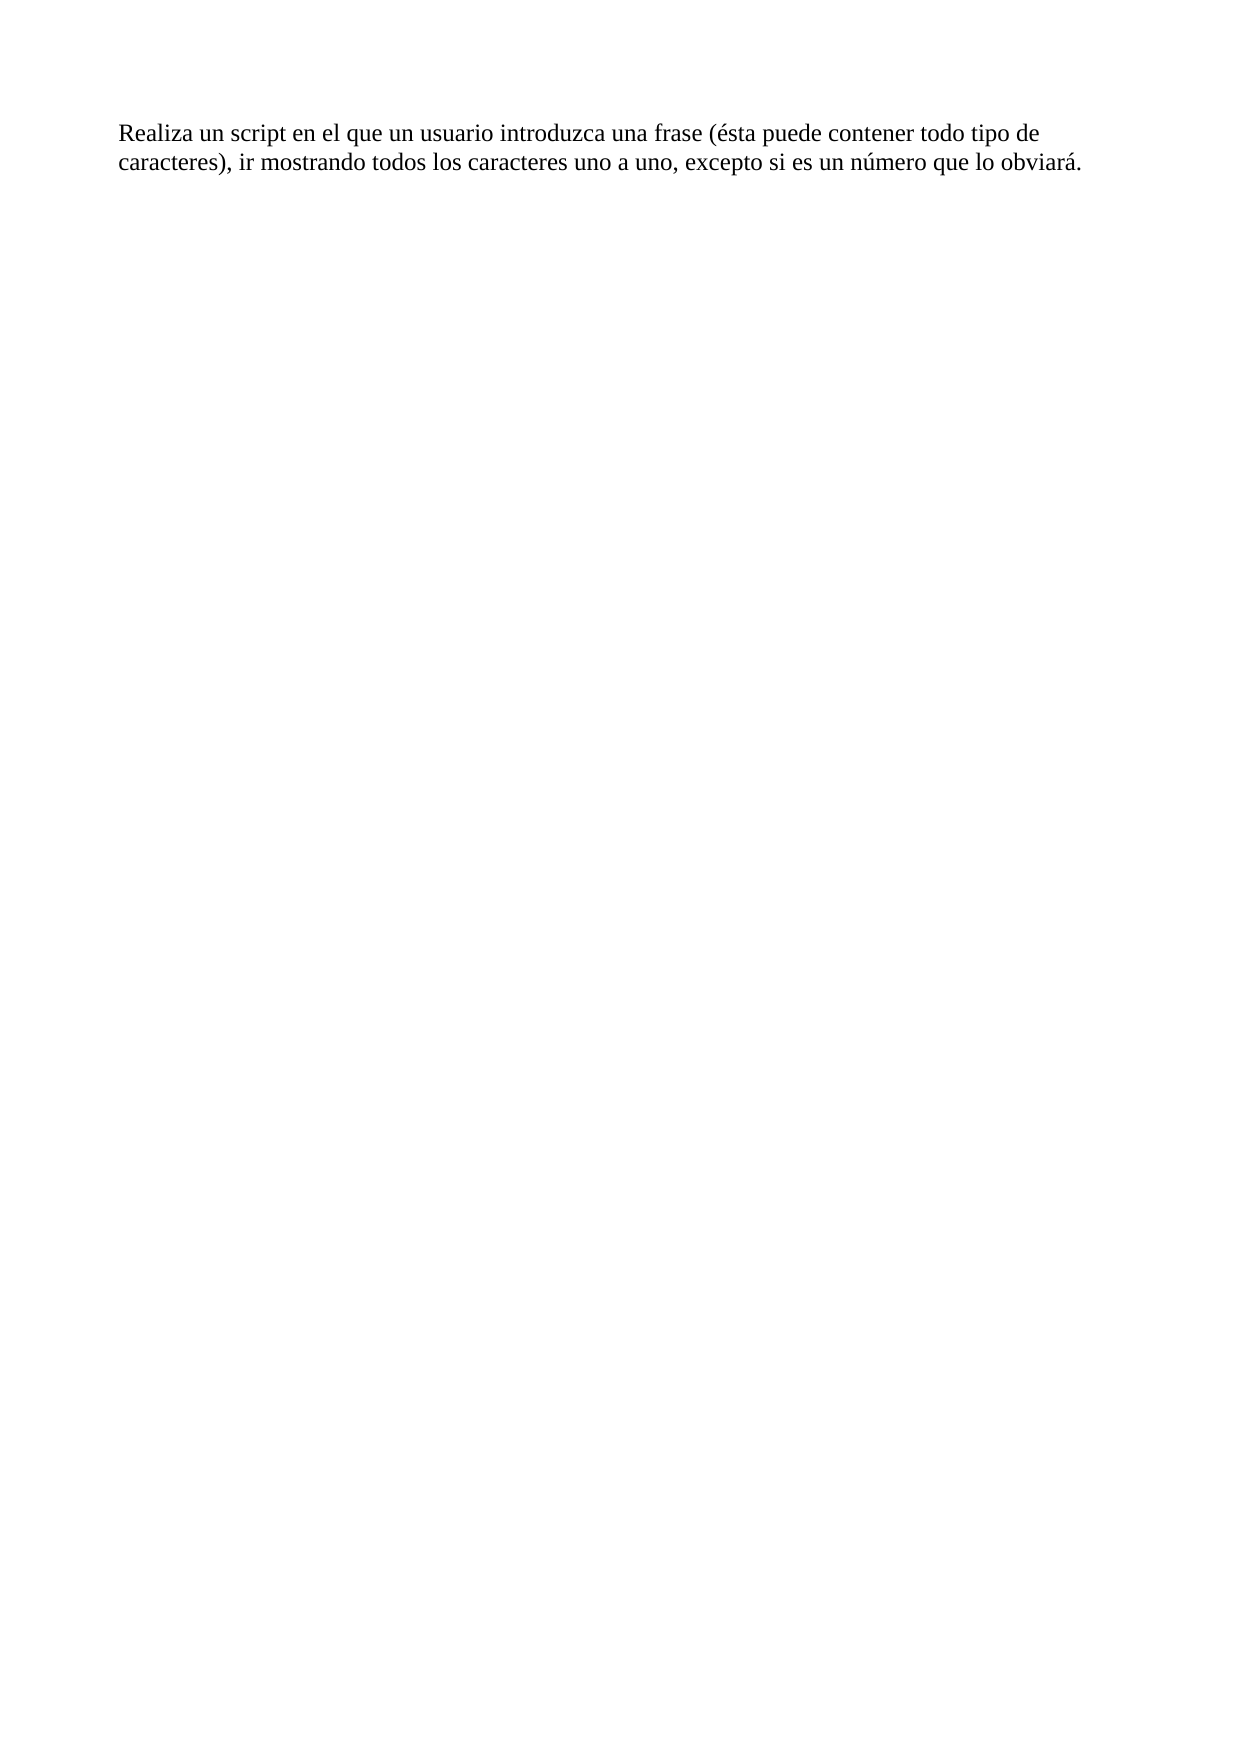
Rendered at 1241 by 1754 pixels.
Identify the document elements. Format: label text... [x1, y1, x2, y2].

text Realiza un script en el que un usuario introduzca una frase (ésta puede contener todo tipo de caracteres), ir mostrando todos los caracteres uno a uno, excepto si es un número que lo obviará. [118, 118, 1122, 176]
